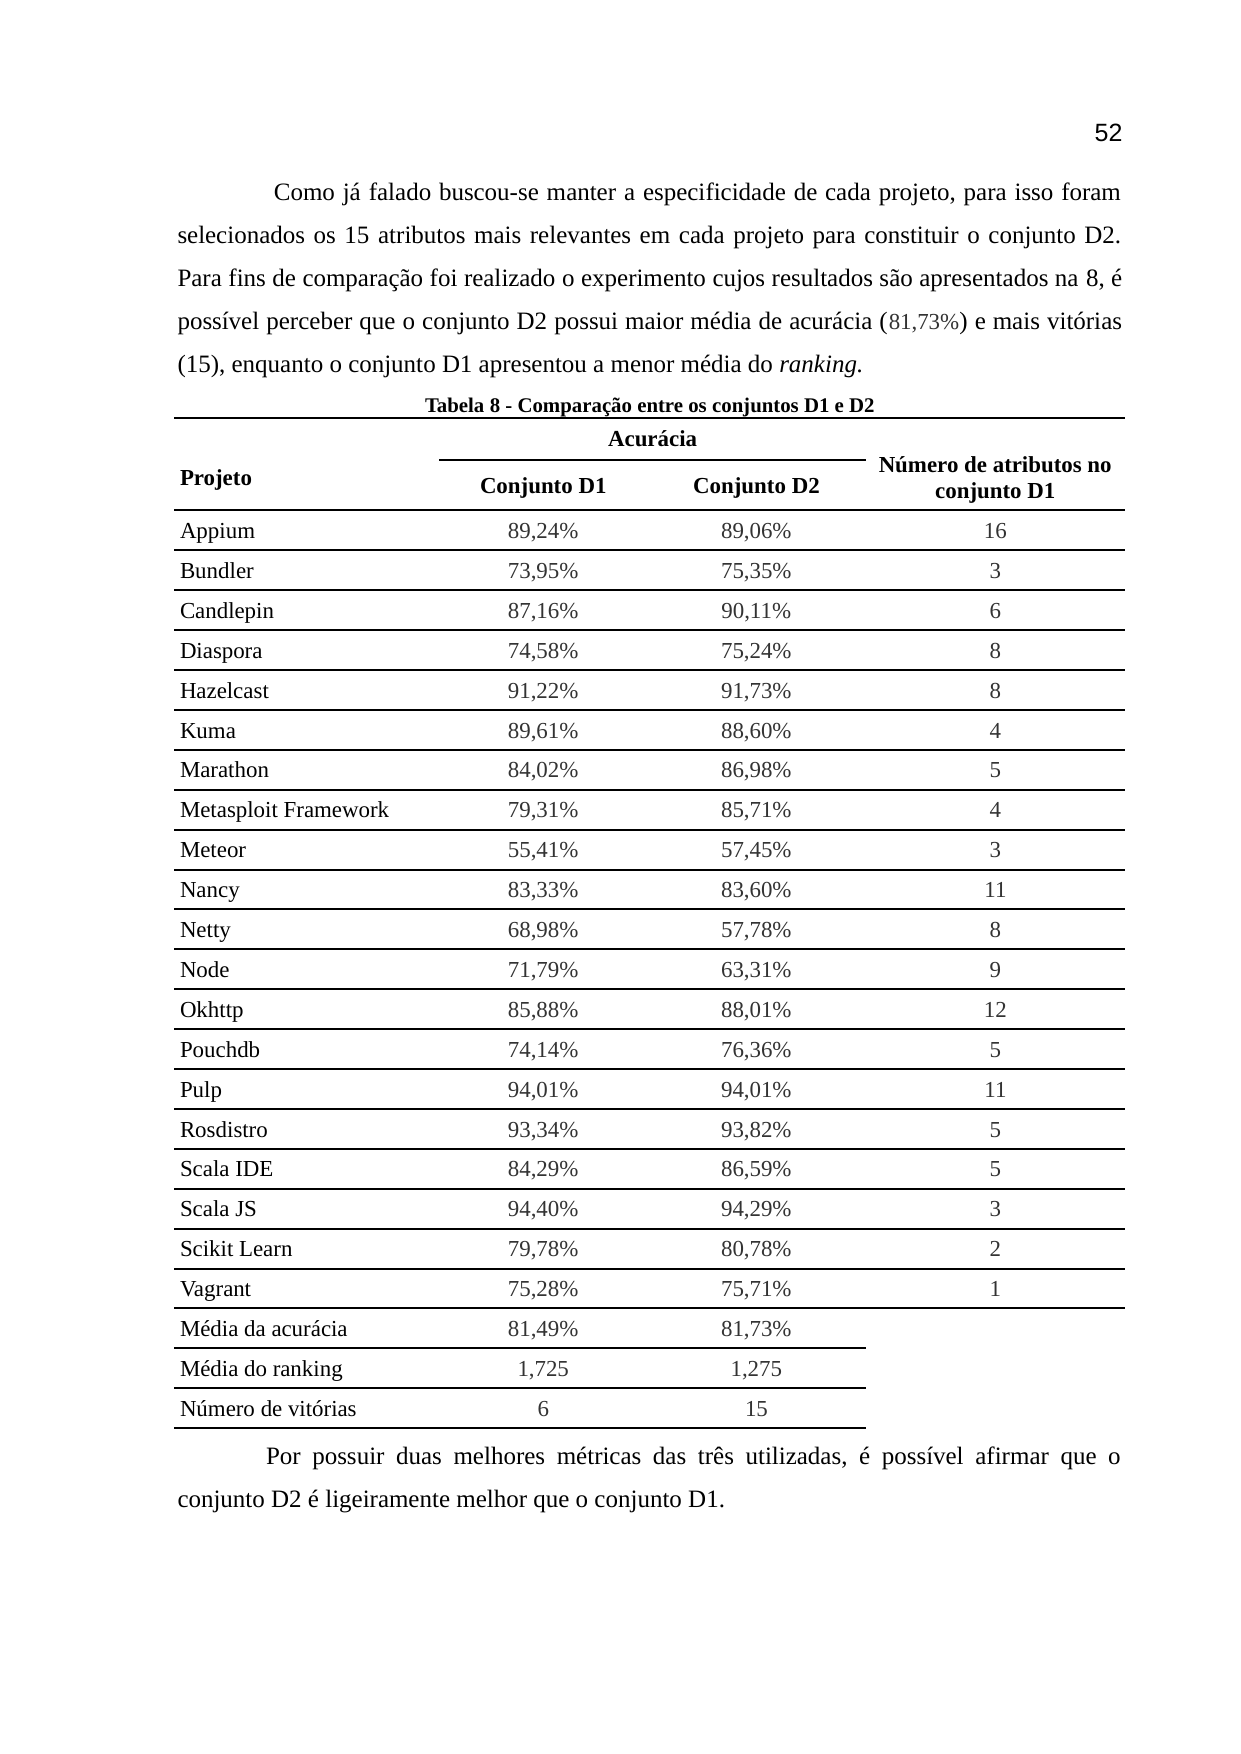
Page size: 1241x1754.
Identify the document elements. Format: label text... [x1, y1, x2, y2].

table_cell Kuma [174, 711, 439, 749]
table_cell 88,01% [647, 990, 866, 1028]
table_cell Conjunto D2 [647, 461, 866, 509]
table_cell 83,33% [439, 871, 647, 908]
table_cell 84,29% [439, 1150, 647, 1188]
table_cell Conjunto D1 [439, 461, 647, 509]
table_cell 74,14% [439, 1030, 647, 1068]
table_cell Scikit Learn [174, 1230, 439, 1267]
table_cell 9 [866, 950, 1125, 988]
table_cell Pulp [174, 1070, 439, 1108]
table_cell 81,73% [647, 1309, 866, 1347]
table_cell 6 [439, 1389, 647, 1427]
table_cell Scala JS [174, 1190, 439, 1227]
table_cell Marathon [174, 751, 439, 789]
table_cell Okhttp [174, 990, 439, 1028]
table_cell 71,79% [439, 950, 647, 988]
table_cell Rosdistro [174, 1110, 439, 1148]
table_header Acurácia [439, 419, 866, 458]
table_cell 8 [866, 910, 1125, 948]
table_cell 89,24% [439, 511, 647, 549]
table_cell 5 [866, 1150, 1125, 1188]
table_cell 94,29% [647, 1190, 866, 1227]
table_cell 55,41% [439, 831, 647, 868]
table_cell 79,78% [439, 1230, 647, 1267]
table_cell 89,61% [439, 711, 647, 749]
table_cell Bundler [174, 551, 439, 589]
table_cell 2 [866, 1230, 1125, 1267]
table_cell 85,88% [439, 990, 647, 1028]
table_cell 68,98% [439, 910, 647, 948]
table_cell 12 [866, 990, 1125, 1028]
table_cell 80,78% [647, 1230, 866, 1267]
table_cell Média da acurácia [174, 1309, 439, 1347]
table_cell 87,16% [439, 591, 647, 629]
table_cell 5 [866, 751, 1125, 789]
table_cell 16 [866, 511, 1125, 549]
table_cell 76,36% [647, 1030, 866, 1068]
table_cell 11 [866, 1070, 1125, 1108]
table_cell [866, 1309, 1125, 1347]
text Por possuir duas melhores métricas das três utilizadas, é possível afirmar que o conjunto D2 é ligeiramente melhor que o conjunto D1. [177, 1441, 1122, 1513]
table_cell Hazelcast [174, 671, 439, 709]
table_cell Node [174, 950, 439, 988]
table_cell [866, 1347, 1125, 1387]
table_cell [866, 1387, 1125, 1427]
table_cell 15 [647, 1389, 866, 1427]
table_cell Diaspora [174, 631, 439, 669]
table_cell 1,275 [647, 1349, 866, 1387]
table_cell 75,71% [647, 1270, 866, 1307]
table_cell 90,11% [647, 591, 866, 629]
table_cell 81,49% [439, 1309, 647, 1347]
table_cell 11 [866, 871, 1125, 908]
text Como já falado buscou-se manter a especificidade de cada projeto, para isso foram selecionados os 15 atributos mais relevantes em cada projeto para constituir o conjunto D2. Para fins de comparação foi realizado o experimento cujos resultados são apresentados na Tabela 8, é possível perceber que o conjunto D2 possui maior média de acurácia (81,73%) e mais vitórias (15), enquanto o conjunto D1 apresentou a menor média do ranking. [177, 177, 1122, 378]
table_cell Meteor [174, 831, 439, 868]
table_cell 8 [866, 631, 1125, 669]
table_cell Appium [174, 511, 439, 549]
table_cell 93,82% [647, 1110, 866, 1148]
table_cell 3 [866, 551, 1125, 589]
table_header Número de atributos no conjunto D1 [866, 419, 1125, 509]
table_cell 94,40% [439, 1190, 647, 1227]
table_cell 89,06% [647, 511, 866, 549]
table_cell Número de vitórias [174, 1389, 439, 1427]
table_cell 83,60% [647, 871, 866, 908]
table_cell 93,34% [439, 1110, 647, 1148]
table_cell Vagrant [174, 1270, 439, 1307]
table_cell 6 [866, 591, 1125, 629]
table_cell 57,45% [647, 831, 866, 868]
table_cell 75,35% [647, 551, 866, 589]
table_cell 8 [866, 671, 1125, 709]
table_cell 1,725 [439, 1349, 647, 1387]
table_cell Pouchdb [174, 1030, 439, 1068]
table_cell 94,01% [439, 1070, 647, 1108]
table_cell 73,95% [439, 551, 647, 589]
table_cell 91,73% [647, 671, 866, 709]
table_cell 91,22% [439, 671, 647, 709]
table_cell 86,98% [647, 751, 866, 789]
table_cell 74,58% [439, 631, 647, 669]
table_cell 84,02% [439, 751, 647, 789]
text Tabela 8 - Comparação entre os conjuntos D1 e D2 [177, 393, 1122, 417]
table_cell 86,59% [647, 1150, 866, 1188]
table_cell 88,60% [647, 711, 866, 749]
table_cell 4 [866, 711, 1125, 749]
table_cell 1 [866, 1270, 1125, 1307]
table_cell 57,78% [647, 910, 866, 948]
table_cell 4 [866, 791, 1125, 828]
table_cell Netty [174, 910, 439, 948]
table_cell Candlepin [174, 591, 439, 629]
table_cell 75,24% [647, 631, 866, 669]
table_cell Metasploit Framework [174, 791, 439, 828]
table_cell Média do ranking [174, 1349, 439, 1387]
table_cell 85,71% [647, 791, 866, 828]
table_cell 94,01% [647, 1070, 866, 1108]
table_cell 3 [866, 1190, 1125, 1227]
table_cell Nancy [174, 871, 439, 908]
table_cell 79,31% [439, 791, 647, 828]
table_cell 5 [866, 1110, 1125, 1148]
table_cell 3 [866, 831, 1125, 868]
table_cell 63,31% [647, 950, 866, 988]
table_cell 5 [866, 1030, 1125, 1068]
table_header Projeto [174, 419, 439, 509]
table_cell Scala IDE [174, 1150, 439, 1188]
table_cell 75,28% [439, 1270, 647, 1307]
